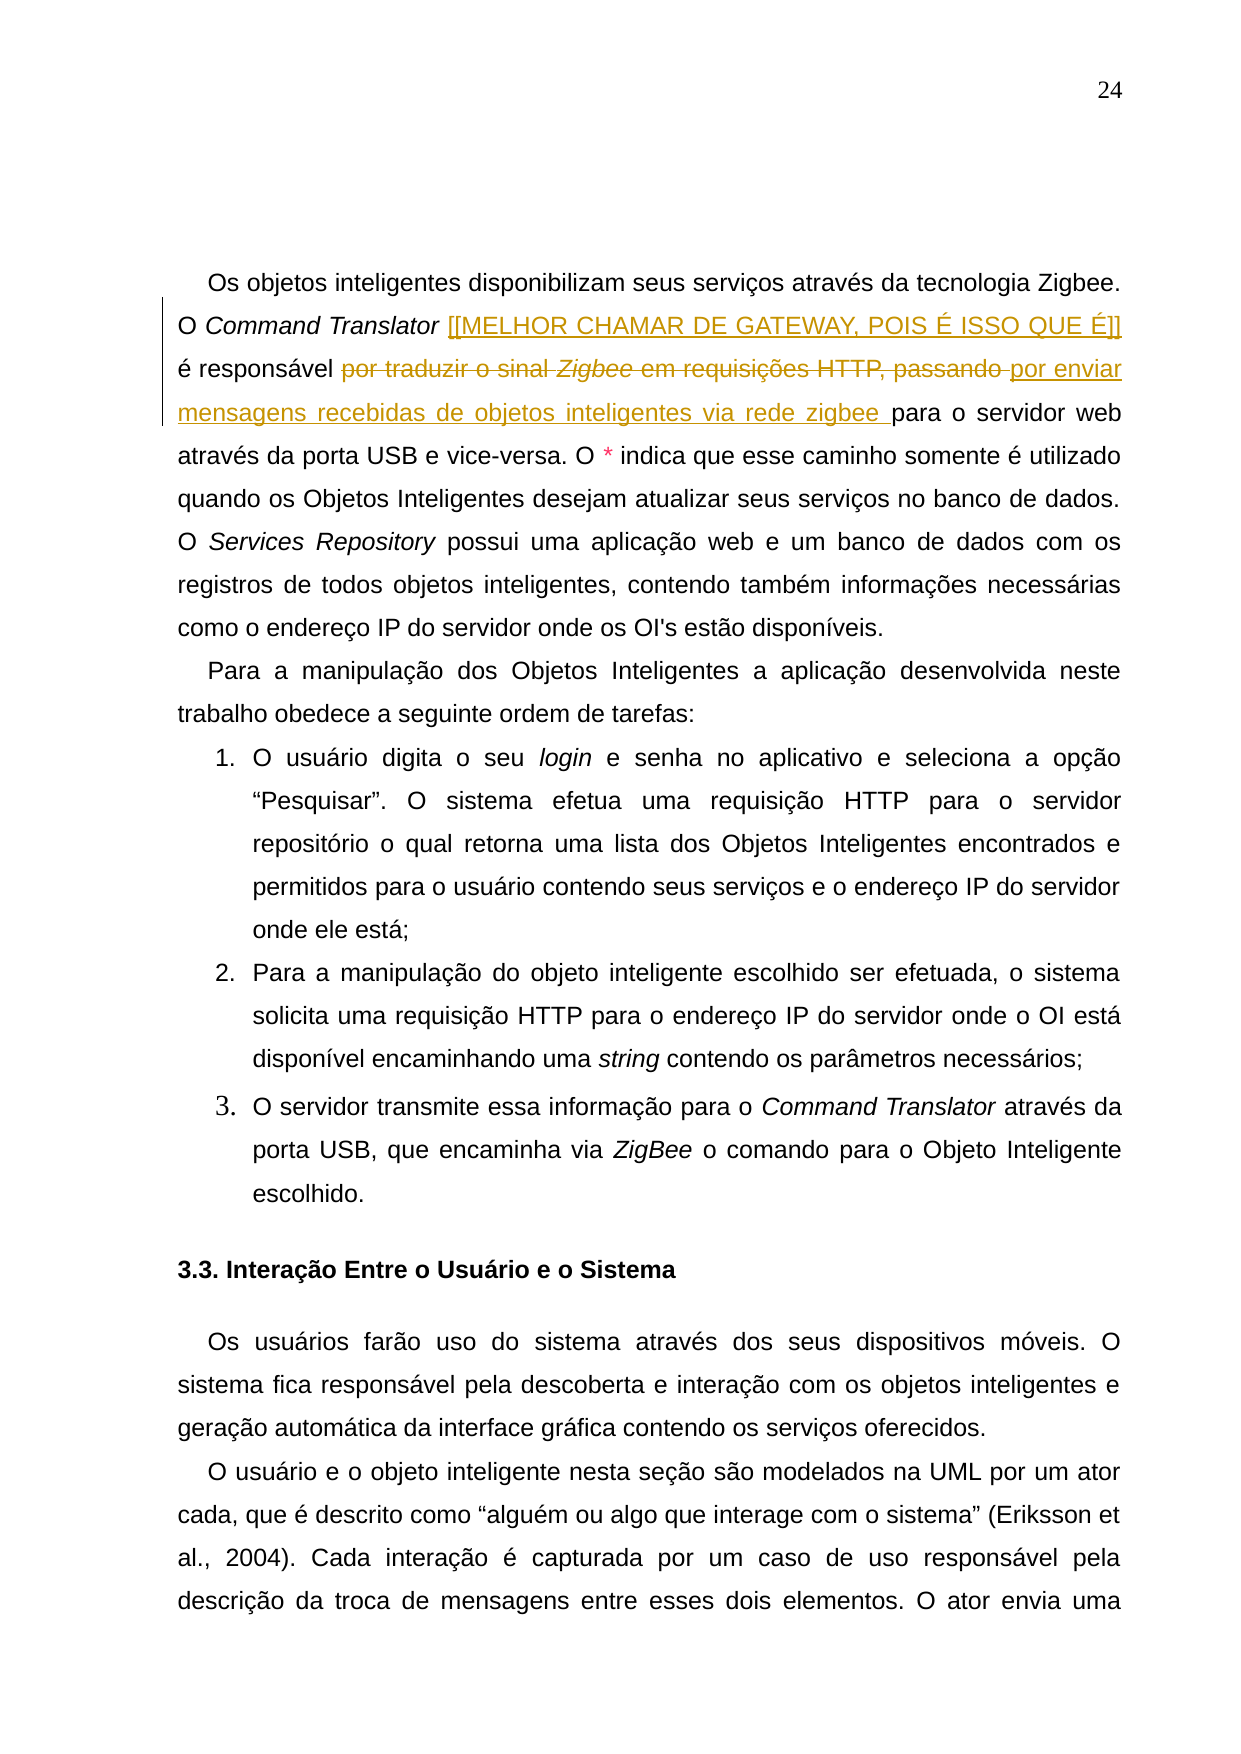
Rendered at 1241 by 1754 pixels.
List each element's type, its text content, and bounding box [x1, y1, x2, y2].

list Interação Entre o Usuário e o Sistema [177, 1255, 1122, 1284]
text Para a manipulação dos Objetos Inteligentes a aplicação desenvolvida neste trabalho obedece a seguinte ordem de tarefas: [177, 656, 1122, 728]
list O servidor transmite essa informação para o Command Translator através da porta USB, que encaminha via ZigBee o comando para o Objeto Inteligente escolhido. [215, 1088, 1122, 1207]
list O usuário digita o seu login e senha no aplicativo e seleciona a opção “Pesquisar”. O sistema efetua uma requisição HTTP para o servidor repositório o qual retorna uma lista dos Objetos Inteligentes encontrados e permitidos para o usuário contendo seus serviços e o endereço IP do servidor onde ele está; [215, 743, 1122, 944]
list Para a manipulação do objeto inteligente escolhido ser efetuada, o sistema solicita uma requisição HTTP para o endereço IP do servidor onde o OI está disponível encaminhando uma string contendo os parâmetros necessários; [215, 958, 1122, 1073]
text Os objetos inteligentes disponibilizam seus serviços através da tecnologia Zigbee. O Command Translator [[MELHOR CHAMAR DE GATEWAY, POIS É ISSO QUE É]] é responsável por enviar mensagens recebidas de objetos inteligentes via rede zigbee para o servidor web através da porta USB e vice-versa. O * indica que esse caminho somente é utilizado quando os Objetos Inteligentes desejam atualizar seus serviços no banco de dados. O Services Repository possui uma aplicação web e um banco de dados com os registros de todos objetos inteligentes, contendo também informações necessárias como o endereço IP do servidor onde os OI's estão disponíveis. [177, 268, 1122, 642]
text O usuário e o objeto inteligente nesta seção são modelados na UML por um ator cada, que é descrito como “alguém ou algo que interage com o sistema” (Eriksson et al., 2004). Cada interação é capturada por um caso de uso responsável pela descrição da troca de mensagens entre esses dois elementos. O ator envia uma [177, 1457, 1122, 1615]
text Os usuários farão uso do sistema através dos seus dispositivos móveis. O sistema fica responsável pela descoberta e interação com os objetos inteligentes e geração automática da interface gráfica contendo os serviços oferecidos. [177, 1327, 1122, 1442]
